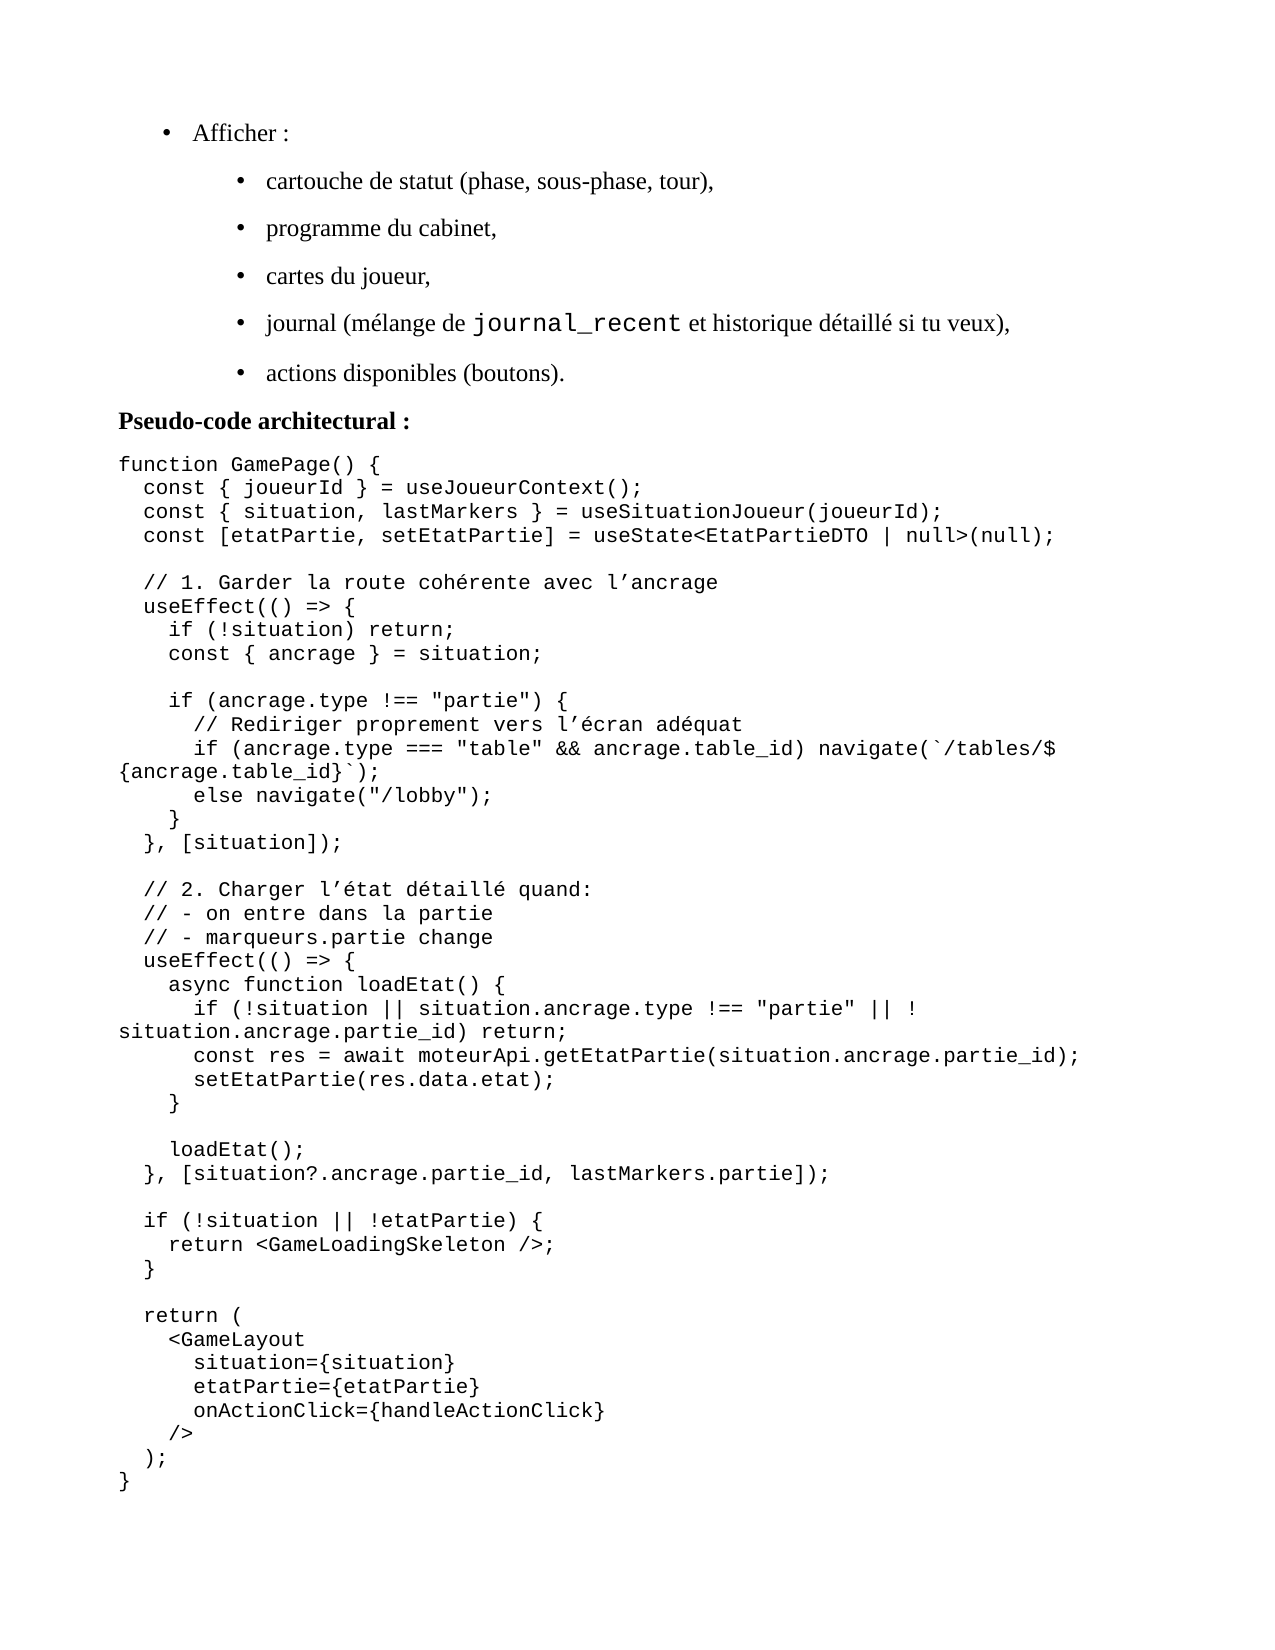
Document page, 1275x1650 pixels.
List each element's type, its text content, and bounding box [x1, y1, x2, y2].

text etatPartie={etatPartie} [118, 1376, 1157, 1399]
text // 2. Charger l’état détaillé quand: [118, 879, 1157, 903]
text ); [118, 1447, 1157, 1471]
text useEffect(() => { [118, 596, 1157, 619]
text return <GameLoadingSkeleton />; [118, 1234, 1157, 1258]
text // Rediriger proprement vers l’écran adéquat [118, 714, 1157, 737]
text // 1. Garder la route cohérente avec l’ancrage [118, 572, 1157, 596]
text loadEtat(); [118, 1139, 1157, 1163]
list cartes du joueur, [236, 261, 1157, 290]
text if (ancrage.type === "table" && ancrage.table_id) navigate(`/tables/${ancrage.table_id}`); [118, 737, 1157, 785]
text } [118, 1258, 1157, 1281]
list Afficher : [162, 118, 1157, 147]
text const res = await moteurApi.getEtatPartie(situation.ancrage.partie_id); [118, 1045, 1157, 1068]
text /> [118, 1423, 1157, 1447]
text else navigate("/lobby"); [118, 785, 1157, 808]
text // - marqueurs.partie change [118, 927, 1157, 950]
text const { situation, lastMarkers } = useSituationJoueur(joueurId); [118, 501, 1157, 525]
text if (ancrage.type !== "partie") { [118, 690, 1157, 714]
text const { joueurId } = useJoueurContext(); [118, 477, 1157, 501]
text Pseudo-code architectural : [118, 406, 1157, 435]
text onActionClick={handleActionClick} [118, 1399, 1157, 1423]
text if (!situation || !etatPartie) { [118, 1210, 1157, 1234]
text function GamePage() { [118, 454, 1157, 477]
text const { ancrage } = situation; [118, 643, 1157, 667]
list actions disponibles (boutons). [236, 358, 1157, 387]
text const [etatPartie, setEtatPartie] = useState<EtatPartieDTO | null>(null); [118, 525, 1157, 548]
text } [118, 808, 1157, 832]
list cartouche de statut (phase, sous-phase, tour), [236, 166, 1157, 194]
text // - on entre dans la partie [118, 903, 1157, 927]
list journal (mélange de journal_recent et historique détaillé si tu veux), [236, 308, 1157, 339]
text async function loadEtat() { [118, 974, 1157, 998]
list programme du cabinet, [236, 213, 1157, 242]
text } [118, 1471, 1157, 1494]
text situation={situation} [118, 1352, 1157, 1376]
text } [118, 1092, 1157, 1116]
text return ( [118, 1305, 1157, 1329]
text }, [situation]); [118, 832, 1157, 856]
text if (!situation) return; [118, 619, 1157, 643]
text }, [situation?.ancrage.partie_id, lastMarkers.partie]); [118, 1163, 1157, 1187]
text useEffect(() => { [118, 950, 1157, 974]
text <GameLayout [118, 1329, 1157, 1352]
text if (!situation || situation.ancrage.type !== "partie" || !situation.ancrage.partie_id) return; [118, 998, 1157, 1045]
text setEtatPartie(res.data.etat); [118, 1068, 1157, 1092]
